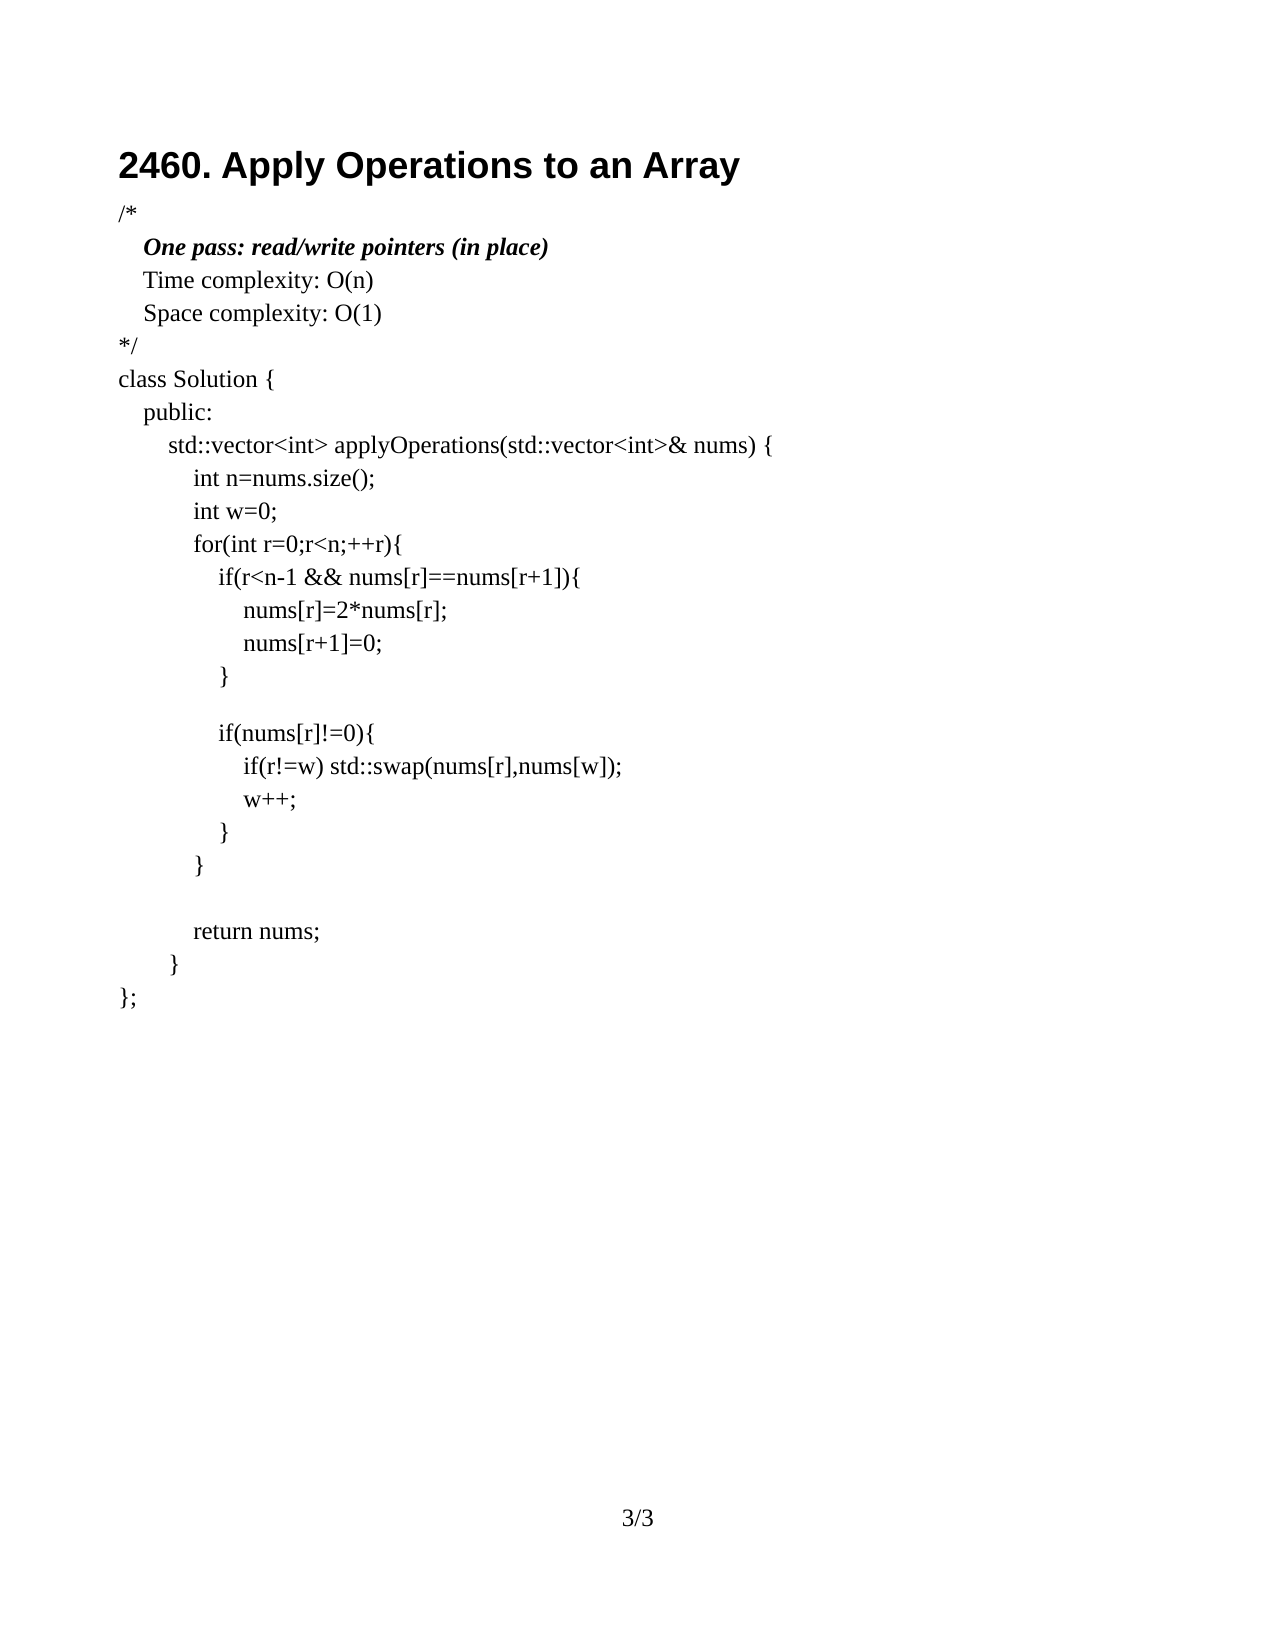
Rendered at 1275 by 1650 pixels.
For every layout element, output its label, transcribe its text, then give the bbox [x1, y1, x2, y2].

text return nums; [118, 916, 1157, 945]
text /* [118, 199, 1157, 227]
text Space complexity: O(1) [118, 298, 1157, 327]
text Time complexity: O(n) [118, 265, 1157, 293]
text } [118, 949, 1157, 978]
text nums[r+1]=0; [118, 628, 1157, 657]
text public: [118, 397, 1157, 426]
text }; [118, 982, 1157, 1011]
text One pass: read/write pointers (in place) [118, 232, 1157, 261]
text int n=nums.size(); [118, 463, 1157, 492]
text */ [118, 331, 1157, 359]
text std::vector<int> applyOperations(std::vector<int>& nums) { [118, 430, 1157, 459]
text if(r!=w) std::swap(nums[r],nums[w]); [118, 751, 1157, 780]
subtitle 2460. Apply Operations to an Array [118, 143, 1157, 186]
text nums[r]=2*nums[r]; [118, 595, 1157, 624]
text if(nums[r]!=0){ [118, 718, 1157, 747]
text int w=0; [118, 496, 1157, 525]
text } [118, 661, 1157, 690]
text } [118, 817, 1157, 846]
text class Solution { [118, 364, 1157, 393]
text } [118, 850, 1157, 879]
text for(int r=0;r<n;++r){ [118, 529, 1157, 558]
text w++; [118, 784, 1157, 813]
text if(r<n-1 && nums[r]==nums[r+1]){ [118, 562, 1157, 591]
